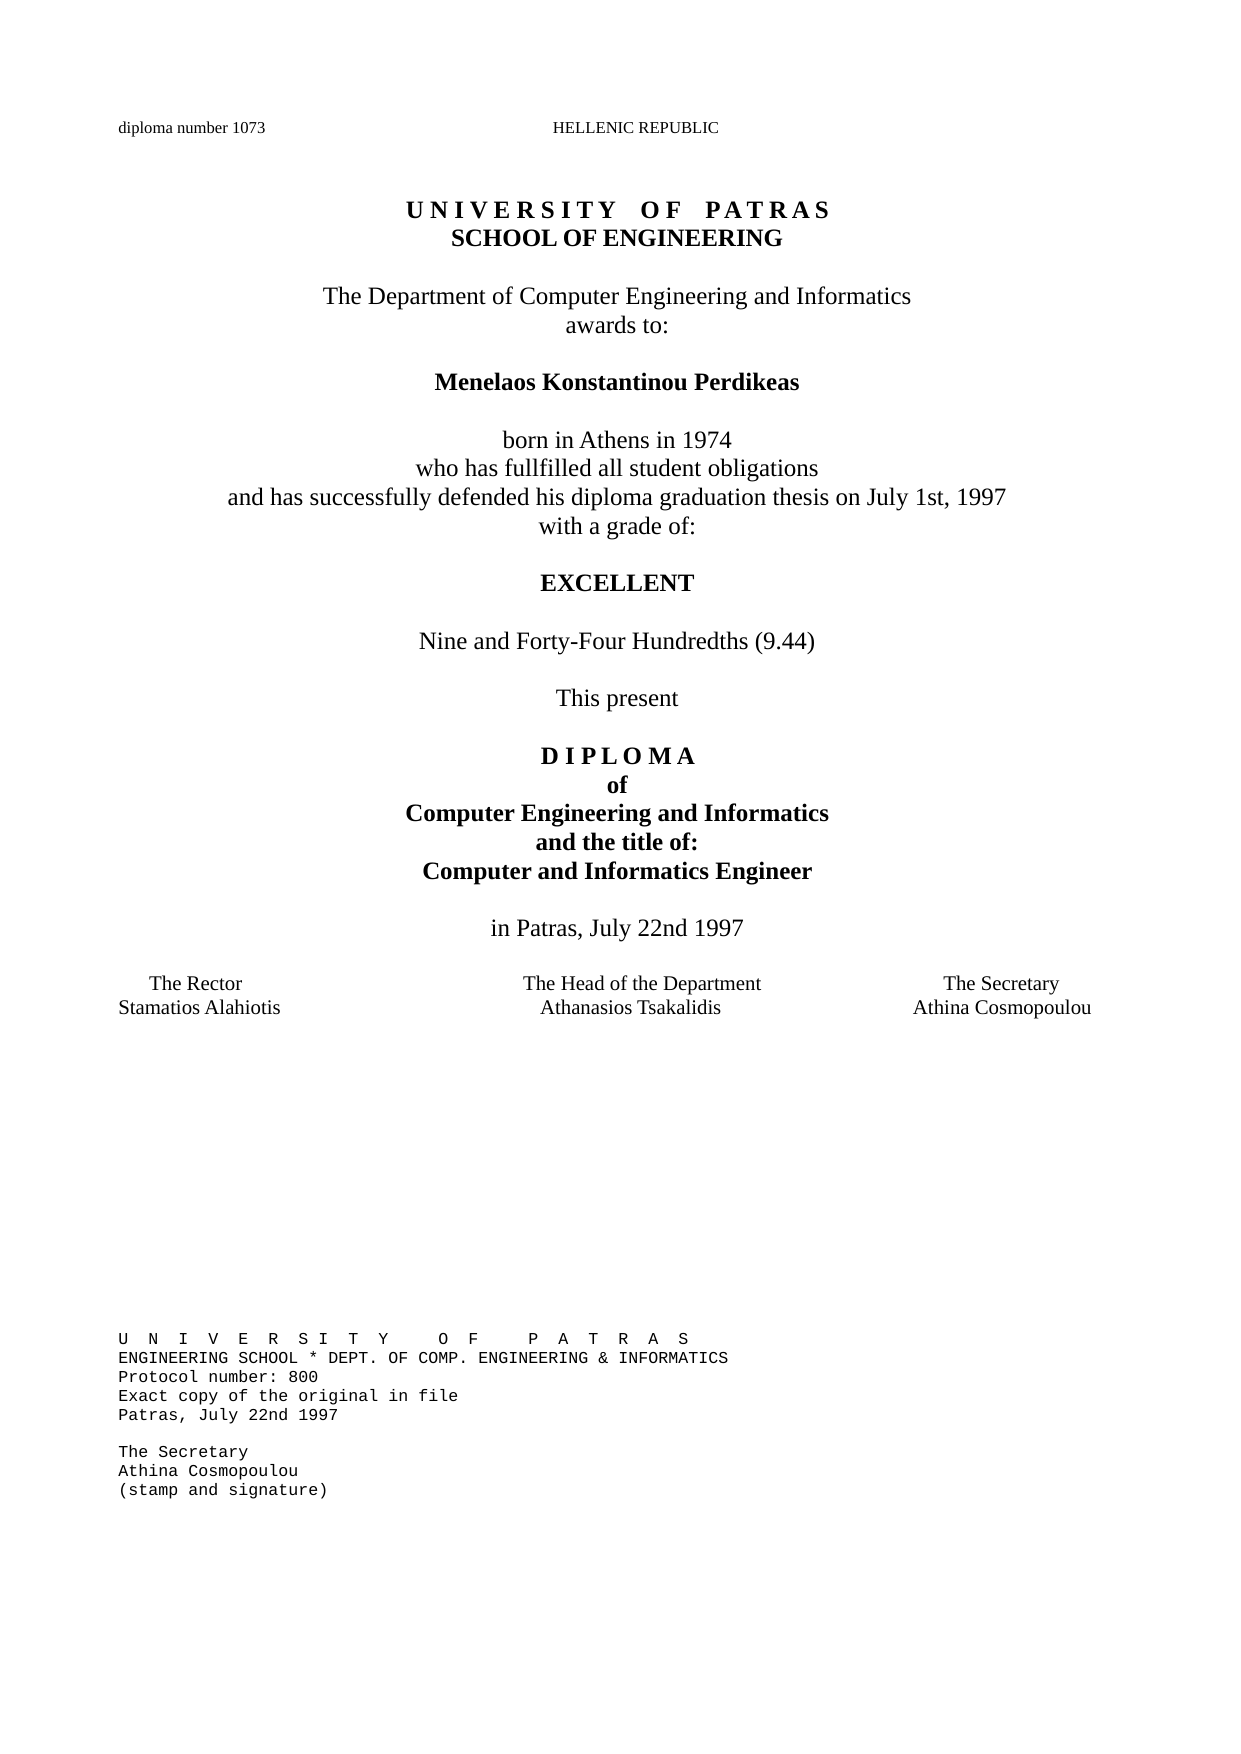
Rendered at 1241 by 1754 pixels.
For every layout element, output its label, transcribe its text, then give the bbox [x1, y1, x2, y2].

text Exact copy of the original in file [118, 1387, 1122, 1406]
text in Patras, July 22nd 1997 [118, 913, 1122, 942]
text U N I V E R S I T Y O F P A T R A S [118, 195, 1122, 223]
text with a grade of: [118, 511, 1122, 540]
text Computer Engineering and Informatics [118, 798, 1122, 827]
text D I P L O M A [118, 741, 1122, 770]
text ENGINEERING SCHOOL * DEPT. OF COMP. ENGINEERING & INFORMATICS [118, 1349, 1122, 1368]
text Menelaos Konstantinou Perdikeas [118, 367, 1122, 396]
text The Secretary [118, 1444, 1122, 1463]
text SCHOOL OF ENGINEERING [118, 223, 1122, 252]
text Patras, July 22nd 1997 [118, 1406, 1122, 1425]
text EXCELLENT [118, 568, 1122, 597]
text (stamp and signature) [118, 1482, 1122, 1500]
text of [118, 770, 1122, 798]
text who has fullfilled all student obligations [118, 453, 1122, 482]
text Athina Cosmopoulou [118, 1463, 1122, 1482]
text The Department of Computer Engineering and Informatics [118, 281, 1122, 310]
text Computer and Informatics Engineer [118, 856, 1122, 885]
text and the title of: [118, 827, 1122, 856]
text This present [118, 683, 1122, 712]
text awards to: [118, 310, 1122, 338]
text diploma number 1073 HELLENIC REPUBLIC [118, 118, 1122, 137]
text born in Athens in 1974 [118, 425, 1122, 453]
text U N I V E R S I T Y O F P A T R A S [118, 1331, 1122, 1349]
text The Rector The Head of the Department The Secretary [118, 971, 1122, 995]
text Nine and Forty-Four Hundredths (9.44) [118, 626, 1122, 655]
text Stamatios Alahiotis Athanasios Tsakalidis Athina Cosmopoulou [118, 995, 1122, 1019]
text Protocol number: 800 [118, 1368, 1122, 1387]
text and has successfully defended his diploma graduation thesis on July 1st, 1997 [118, 482, 1122, 511]
